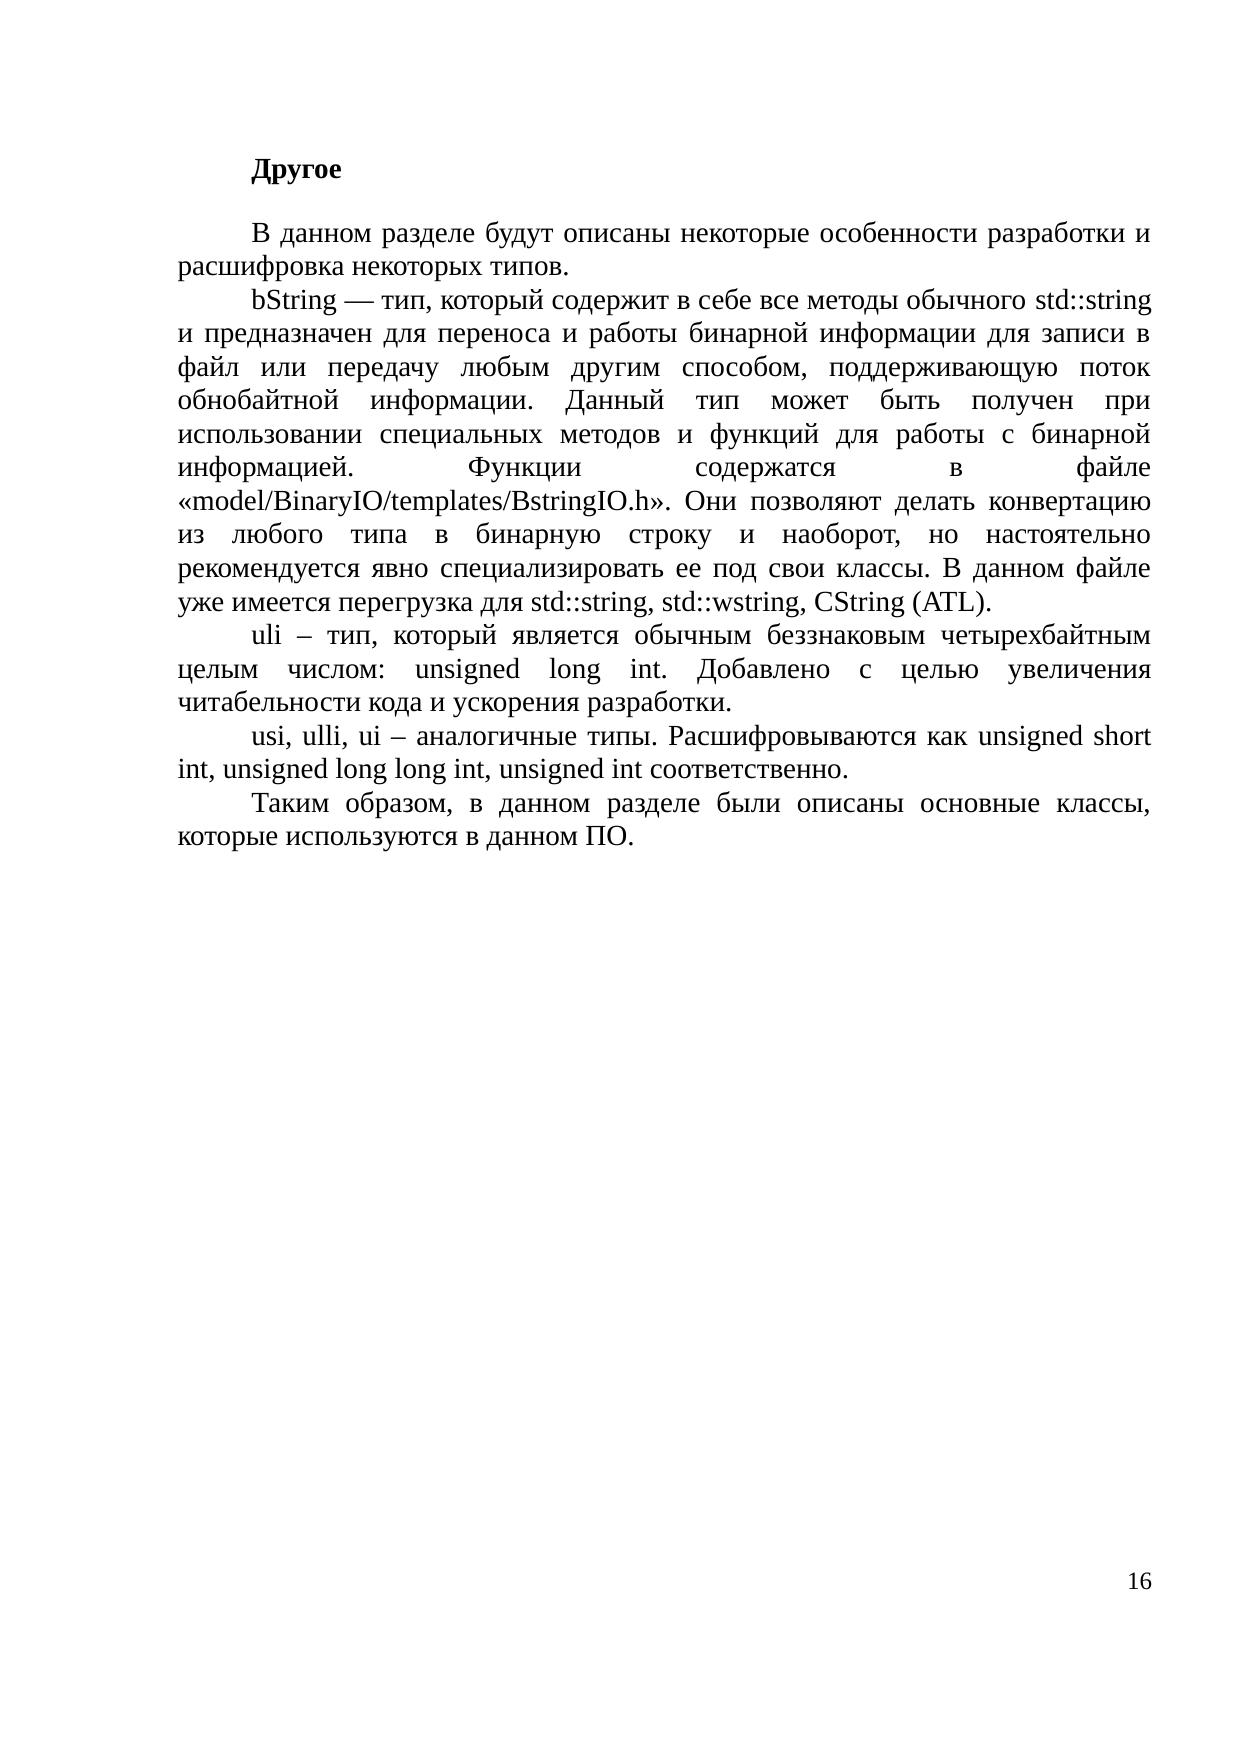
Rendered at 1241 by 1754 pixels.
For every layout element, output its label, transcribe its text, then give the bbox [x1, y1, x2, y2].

text Таким образом, в данном разделе были описаны основные классы, которые используются в данном ПО. [177, 785, 1152, 852]
subtitle Другое [251, 152, 1152, 185]
text uli – тип, который является обычным беззнаковым четырехбайтным целым числом: unsigned long int. Добавлено с целью увеличения читабельности кода и ускорения разработки. [177, 617, 1152, 718]
text usi, ulli, ui – аналогичные типы. Расшифровываются как unsigned short int, unsigned long long int, unsigned int соответственно. [177, 718, 1152, 785]
text bString — тип, который содержит в себе все методы обычного std::string и предназначен для переноса и работы бинарной информации для записи в файл или передачу любым другим способом, поддерживающую поток обнобайтной информации. Данный тип может быть получен при использовании специальных методов и функций для работы с бинарной информацией. Функции содержатся в файле «model/BinaryIO/templates/BstringIO.h». Они позволяют делать конвертацию из любого типа в бинарную строку и наоборот, но настоятельно рекомендуется явно специализировать ее под свои классы. В данном файле уже имеется перегрузка для std::string, std::wstring, CString (ATL). [177, 282, 1152, 617]
text В данном разделе будут описаны некоторые особенности разработки и расшифровка некоторых типов. [177, 215, 1152, 282]
